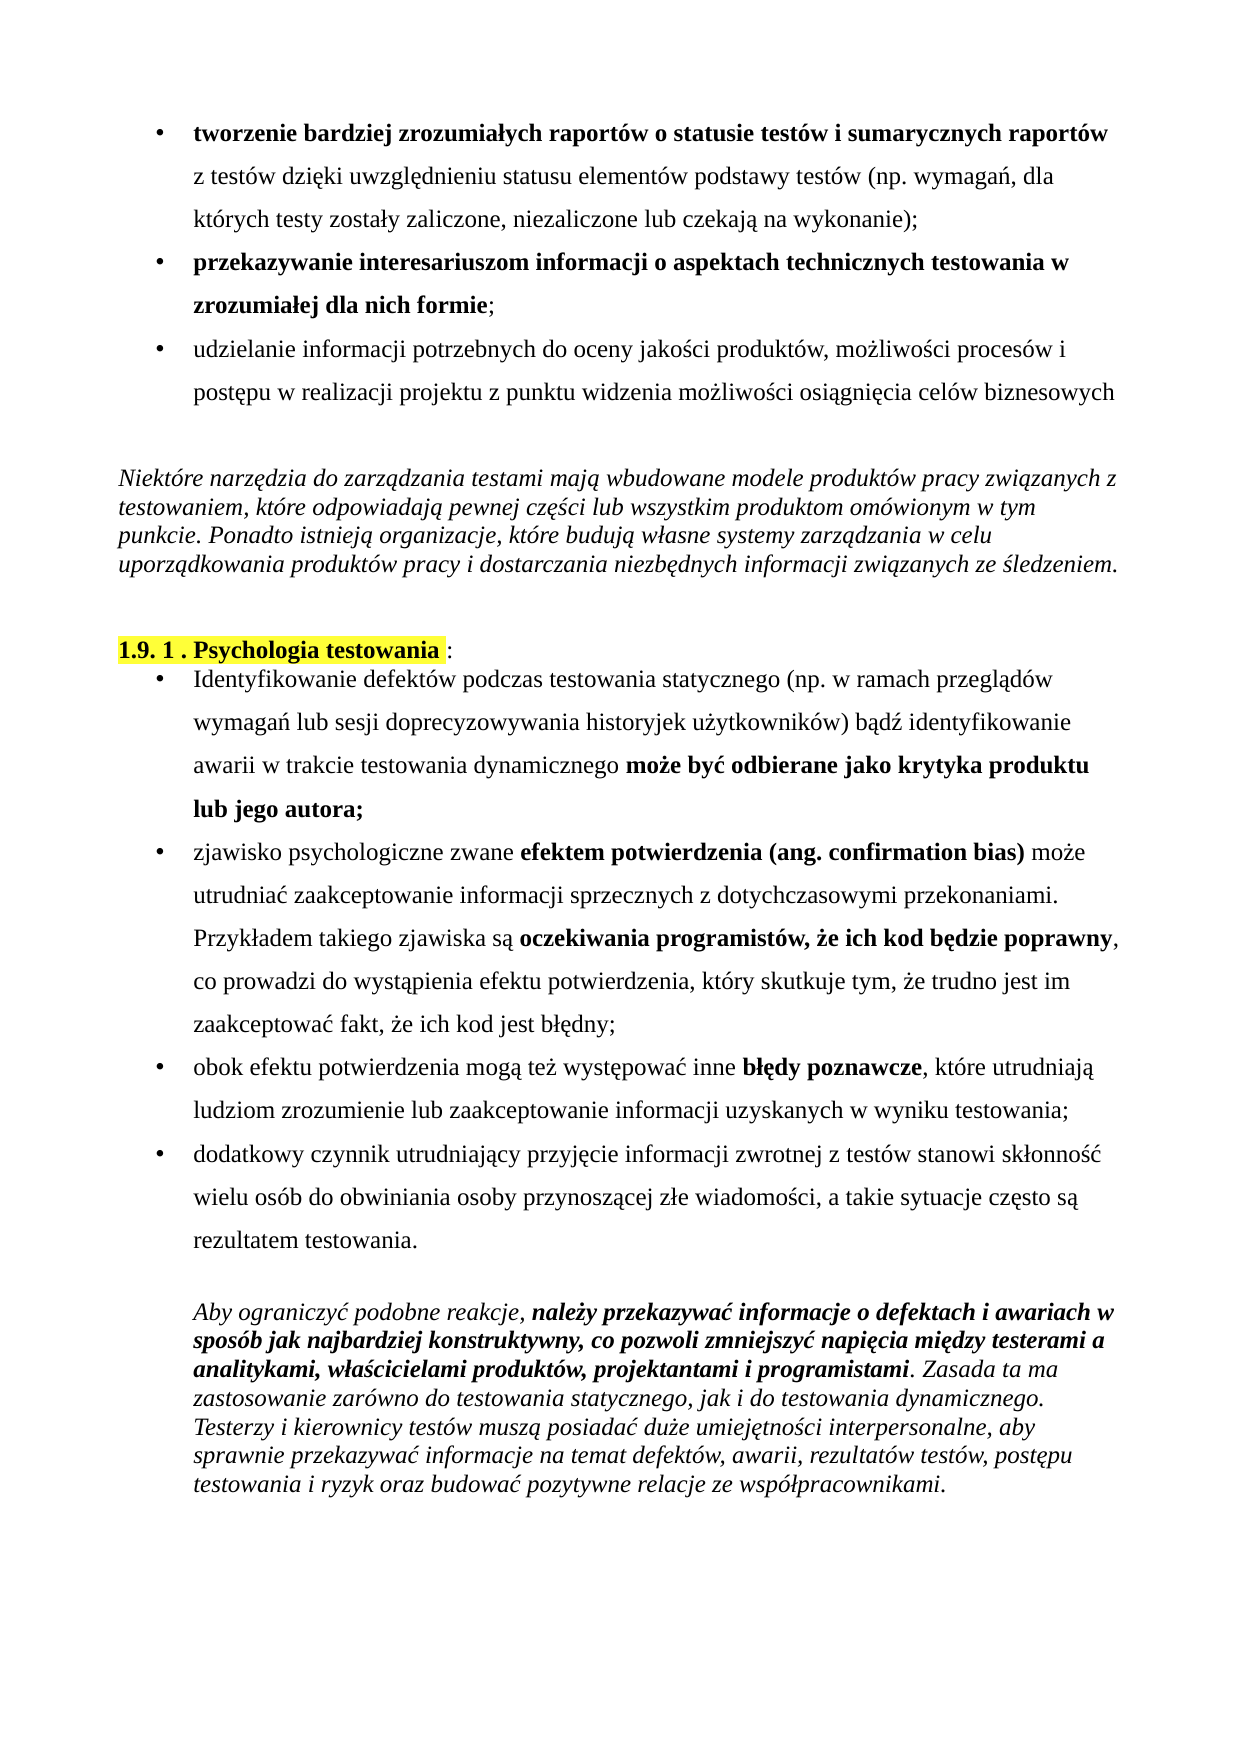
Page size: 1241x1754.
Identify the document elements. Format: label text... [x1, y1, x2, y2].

list przekazywanie interesariuszom informacji o aspektach technicznych testowania w zrozumiałej dla nich formie; [156, 247, 1122, 319]
text Niektóre narzędzia do zarządzania testami mają wbudowane modele produktów pracy związanych z testowaniem, które odpowiadają pewnej części lub wszystkim produktom omówionym w tym punkcie. Ponadto istnieją organizacje, które budują własne systemy zarządzania w celu uporządkowania produktów pracy i dostarczania niezbędnych informacji związanych ze śledzeniem. [118, 463, 1122, 578]
list obok efektu potwierdzenia mogą też występować inne błędy poznawcze, które utrudniają ludziom zrozumienie lub zaakceptowanie informacji uzyskanych w wyniku testowania; [156, 1052, 1122, 1124]
list tworzenie bardziej zrozumiałych raportów o statusie testów i sumarycznych raportów z testów dzięki uwzględnieniu statusu elementów podstawy testów (np. wymagań, dla których testy zostały zaliczone, niezaliczone lub czekają na wykonanie); [156, 118, 1122, 233]
list Aby ograniczyć podobne reakcje, należy przekazywać informacje o defektach i awariach w sposób jak najbardziej konstruktywny, co pozwoli zmniejszyć napięcia między testerami a analitykami, właścicielami produktów, projektantami i programistami. Zasada ta ma zastosowanie zarówno do testowania statycznego, jak i do testowania dynamicznego. Testerzy i kierownicy testów muszą posiadać duże umiejętności interpersonalne, aby sprawnie przekazywać informacje na temat defektów, awarii, rezultatów testów, postępu testowania i ryzyk oraz budować pozytywne relacje ze współpracownikami. [156, 1297, 1122, 1498]
list dodatkowy czynnik utrudniający przyjęcie informacji zwrotnej z testów stanowi skłonność wielu osób do obwiniania osoby przynoszącej złe wiadomości, a takie sytuacje często są rezultatem testowania. [156, 1139, 1122, 1254]
list Identyfikowanie defektów podczas testowania statycznego (np. w ramach przeglądów wymagań lub sesji doprecyzowywania historyjek użytkowników) bądź identyfikowanie awarii w trakcie testowania dynamicznego może być odbierane jako krytyka produktu lub jego autora; [156, 664, 1122, 822]
list zjawisko psychologiczne zwane efektem potwierdzenia (ang. confirmation bias) może utrudniać zaakceptowanie informacji sprzecznych z dotychczasowymi przekonaniami. Przykładem takiego zjawiska są oczekiwania programistów, że ich kod będzie poprawny, co prowadzi do wystąpienia efektu potwierdzenia, który skutkuje tym, że trudno jest im zaakceptować fakt, że ich kod jest błędny; [156, 837, 1122, 1038]
list udzielanie informacji potrzebnych do oceny jakości produktów, możliwości procesów i postępu w realizacji projektu z punktu widzenia możliwości osiągnięcia celów biznesowych [156, 334, 1122, 406]
text 1.9. 1 . Psychologia testowania : [118, 636, 1122, 664]
